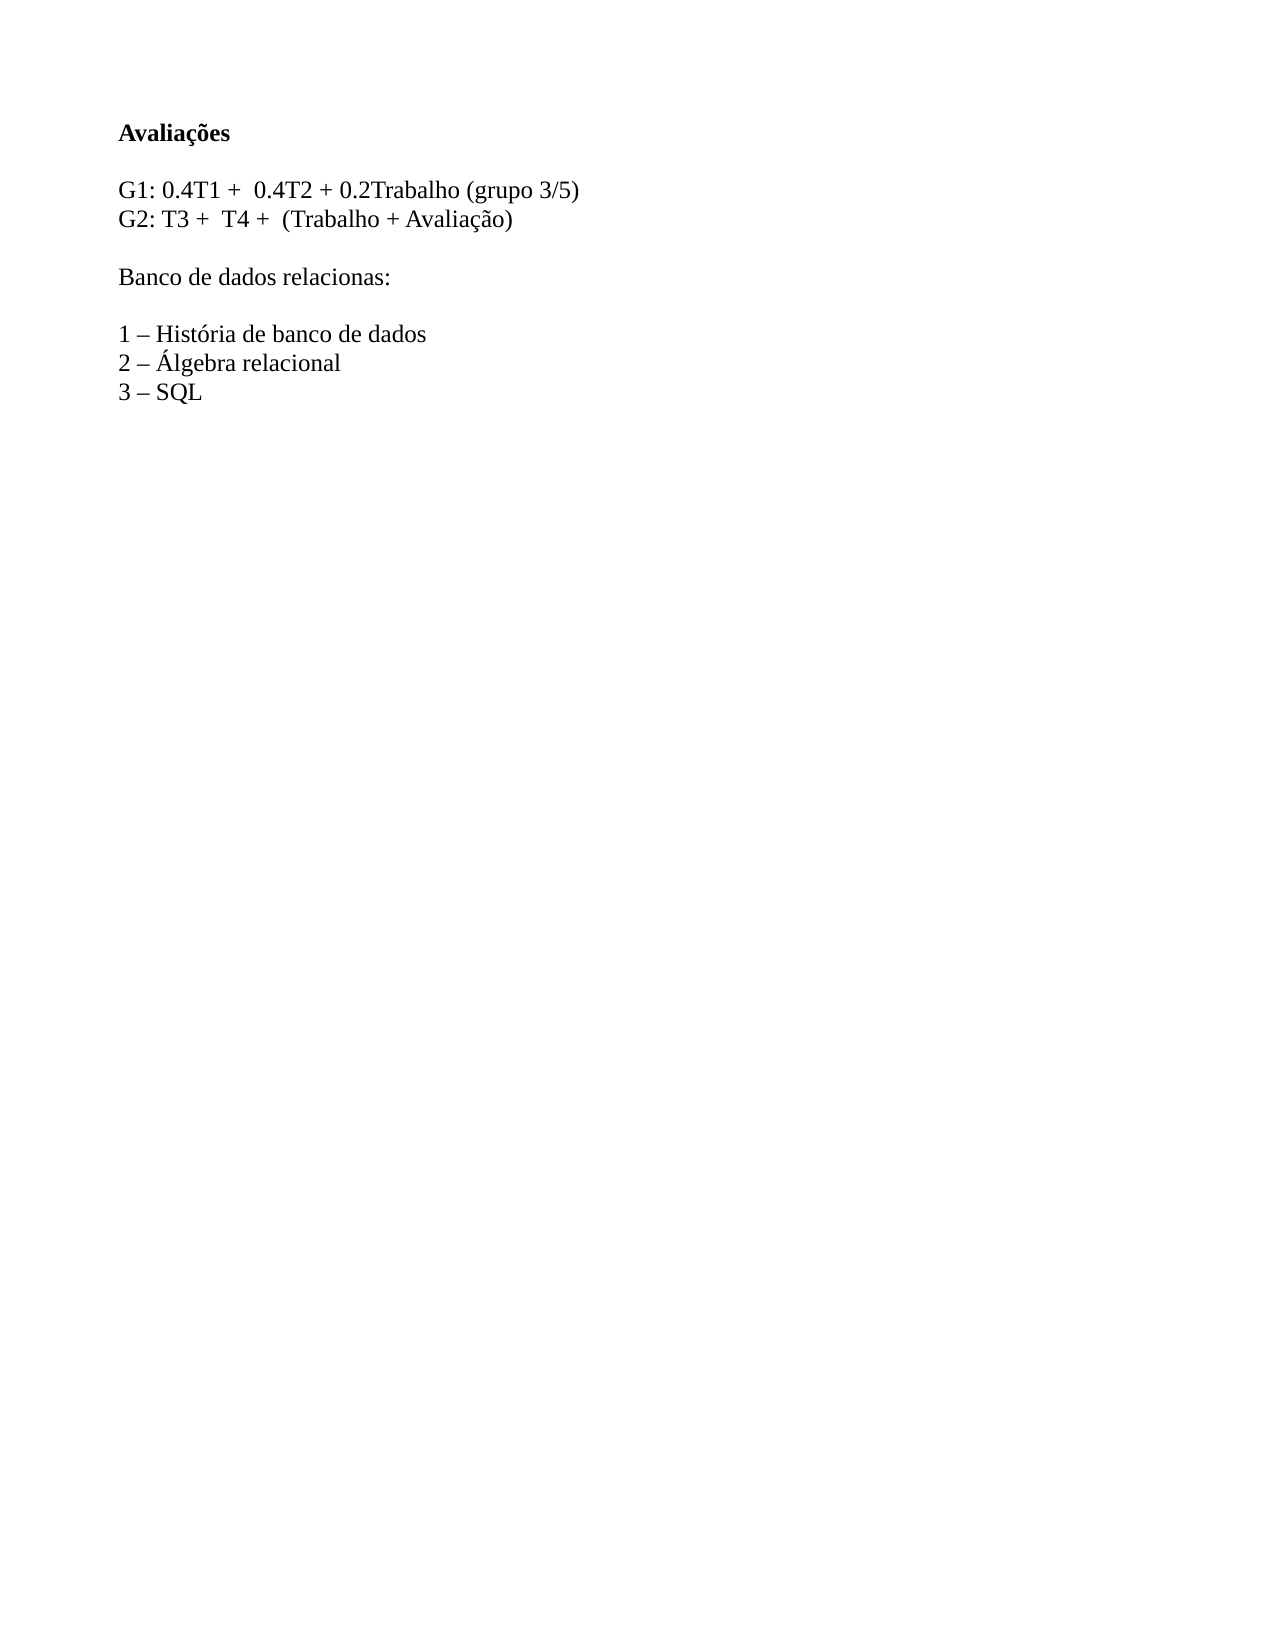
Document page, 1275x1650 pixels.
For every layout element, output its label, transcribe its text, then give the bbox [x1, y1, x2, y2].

text 3 – SQL [118, 377, 1157, 406]
text 2 – Álgebra relacional [118, 348, 1157, 377]
text G1: 0.4T1 + 0.4T2 + 0.2Trabalho (grupo 3/5) [118, 176, 1157, 204]
text Banco de dados relacionas: [118, 262, 1157, 291]
text 1 – História de banco de dados [118, 319, 1157, 348]
text Avaliações [118, 118, 1157, 147]
text G2: T3 + T4 + (Trabalho + Avaliação) [118, 204, 1157, 233]
